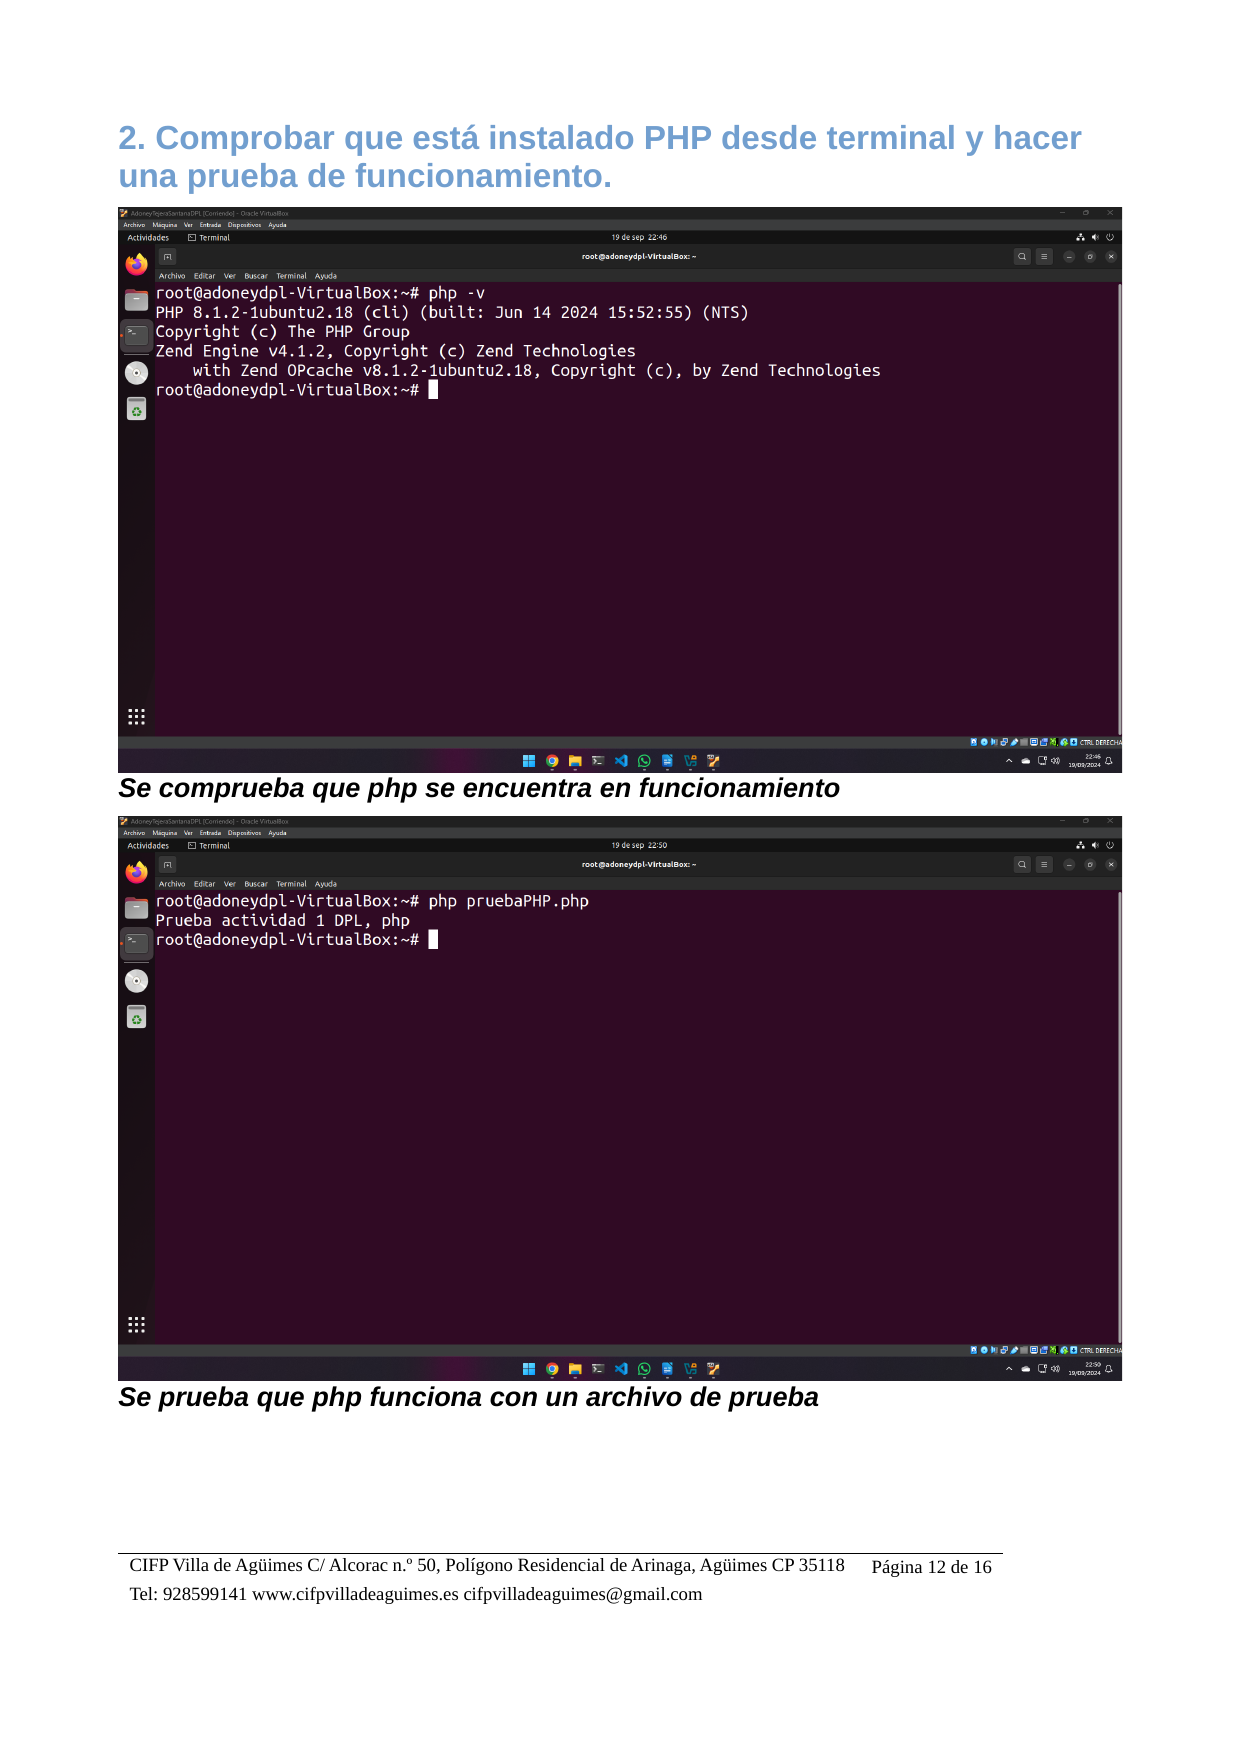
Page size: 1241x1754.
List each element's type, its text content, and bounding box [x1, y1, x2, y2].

subtitle Se comprueba que php se encuentra en funcionamiento [118, 773, 1122, 803]
picture [118, 816, 1123, 1381]
subtitle Se prueba que php funciona con un archivo de prueba [118, 1381, 1122, 1412]
picture [118, 207, 1123, 773]
subtitle 2. Comprobar que está instalado PHP desde terminal y hacer una prueba de funcionamiento. [118, 118, 1122, 195]
